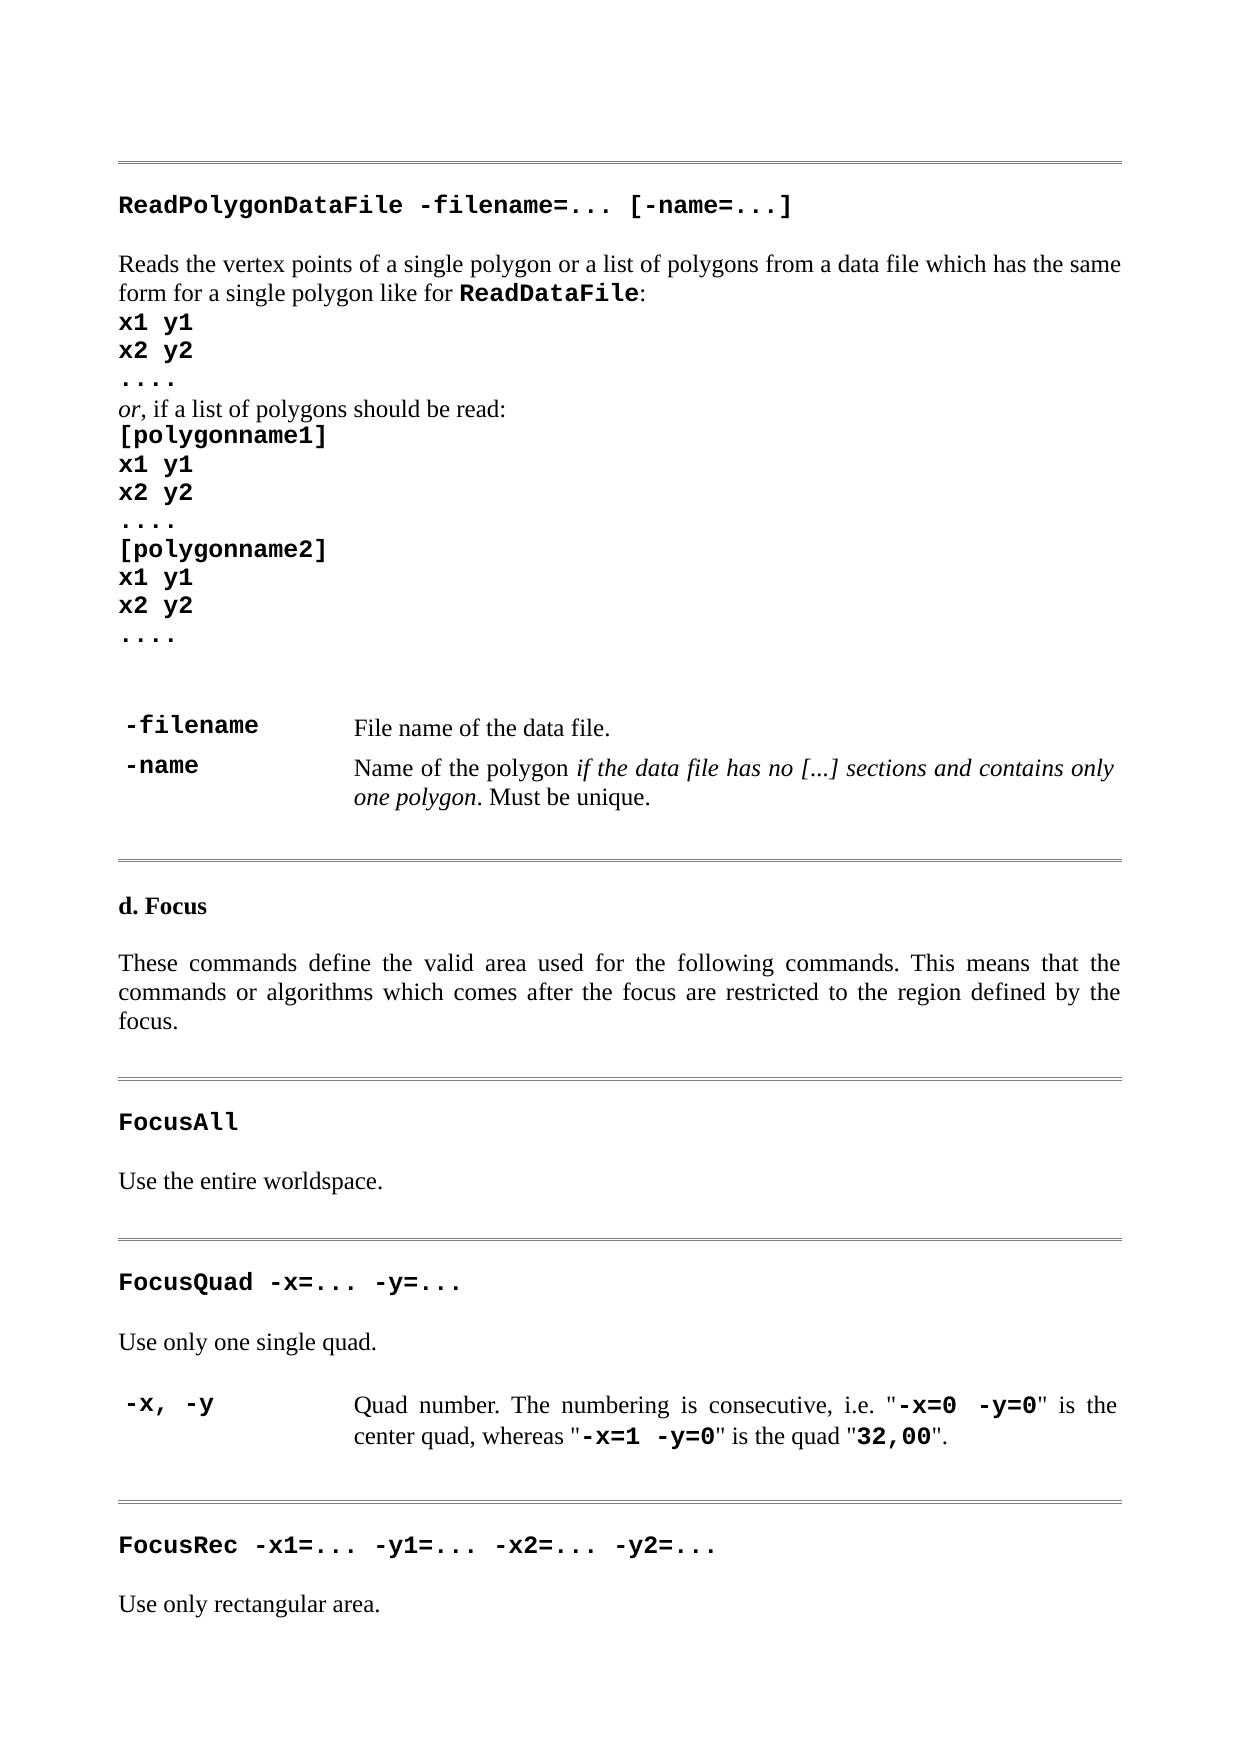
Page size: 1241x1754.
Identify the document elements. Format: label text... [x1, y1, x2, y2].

table_cell Name of the polygon if the data file has no [...] sections and contains only one polygon. Must be unique. [348, 747, 1123, 816]
text These commands define the valid area used for the following commands. This means that the commands or algorithms which comes after the focus are restricted to the region defined by the focus. [118, 948, 1122, 1034]
text [polygonname1] [118, 423, 1122, 451]
text .... [118, 508, 1122, 536]
text [polygonname2] [118, 536, 1122, 564]
text x2 y2 [118, 593, 1122, 621]
text FocusQuad -x=... -y=... [118, 1270, 1122, 1298]
text or, if a list of polygons should be read: [118, 394, 1122, 423]
text Use only rectangular area. [118, 1589, 1122, 1618]
text x1 y1 [118, 564, 1122, 593]
table_header -x, -y [118, 1384, 348, 1457]
text x2 y2 [118, 337, 1122, 366]
text FocusAll [118, 1109, 1122, 1138]
text x1 y1 [118, 451, 1122, 479]
text FocusRec -x1=... -y1=... -x2=... -y2=... [118, 1532, 1122, 1561]
table_header File name of the data file. [348, 707, 1123, 747]
text x2 y2 [118, 479, 1122, 508]
table_header -filename [118, 707, 348, 747]
text .... [118, 366, 1122, 394]
text Reads the vertex points of a single polygon or a list of polygons from a data file which has the same form for a single polygon like for ReadDataFile: [118, 249, 1122, 309]
text x1 y1 [118, 309, 1122, 337]
text .... [118, 621, 1122, 649]
text ReadPolygonDataFile -filename=... [-name=...] [118, 193, 1122, 221]
text Use the entire worldspace. [118, 1166, 1122, 1195]
text Use only one single quad. [118, 1327, 1122, 1356]
table_header Quad number. The numbering is consecutive, i.e. "-x=0 -y=0" is the center quad, whereas "-x=1 -y=0" is the quad "32,00". [348, 1384, 1123, 1457]
table_cell -name [118, 747, 348, 816]
text d. Focus [118, 891, 1122, 919]
